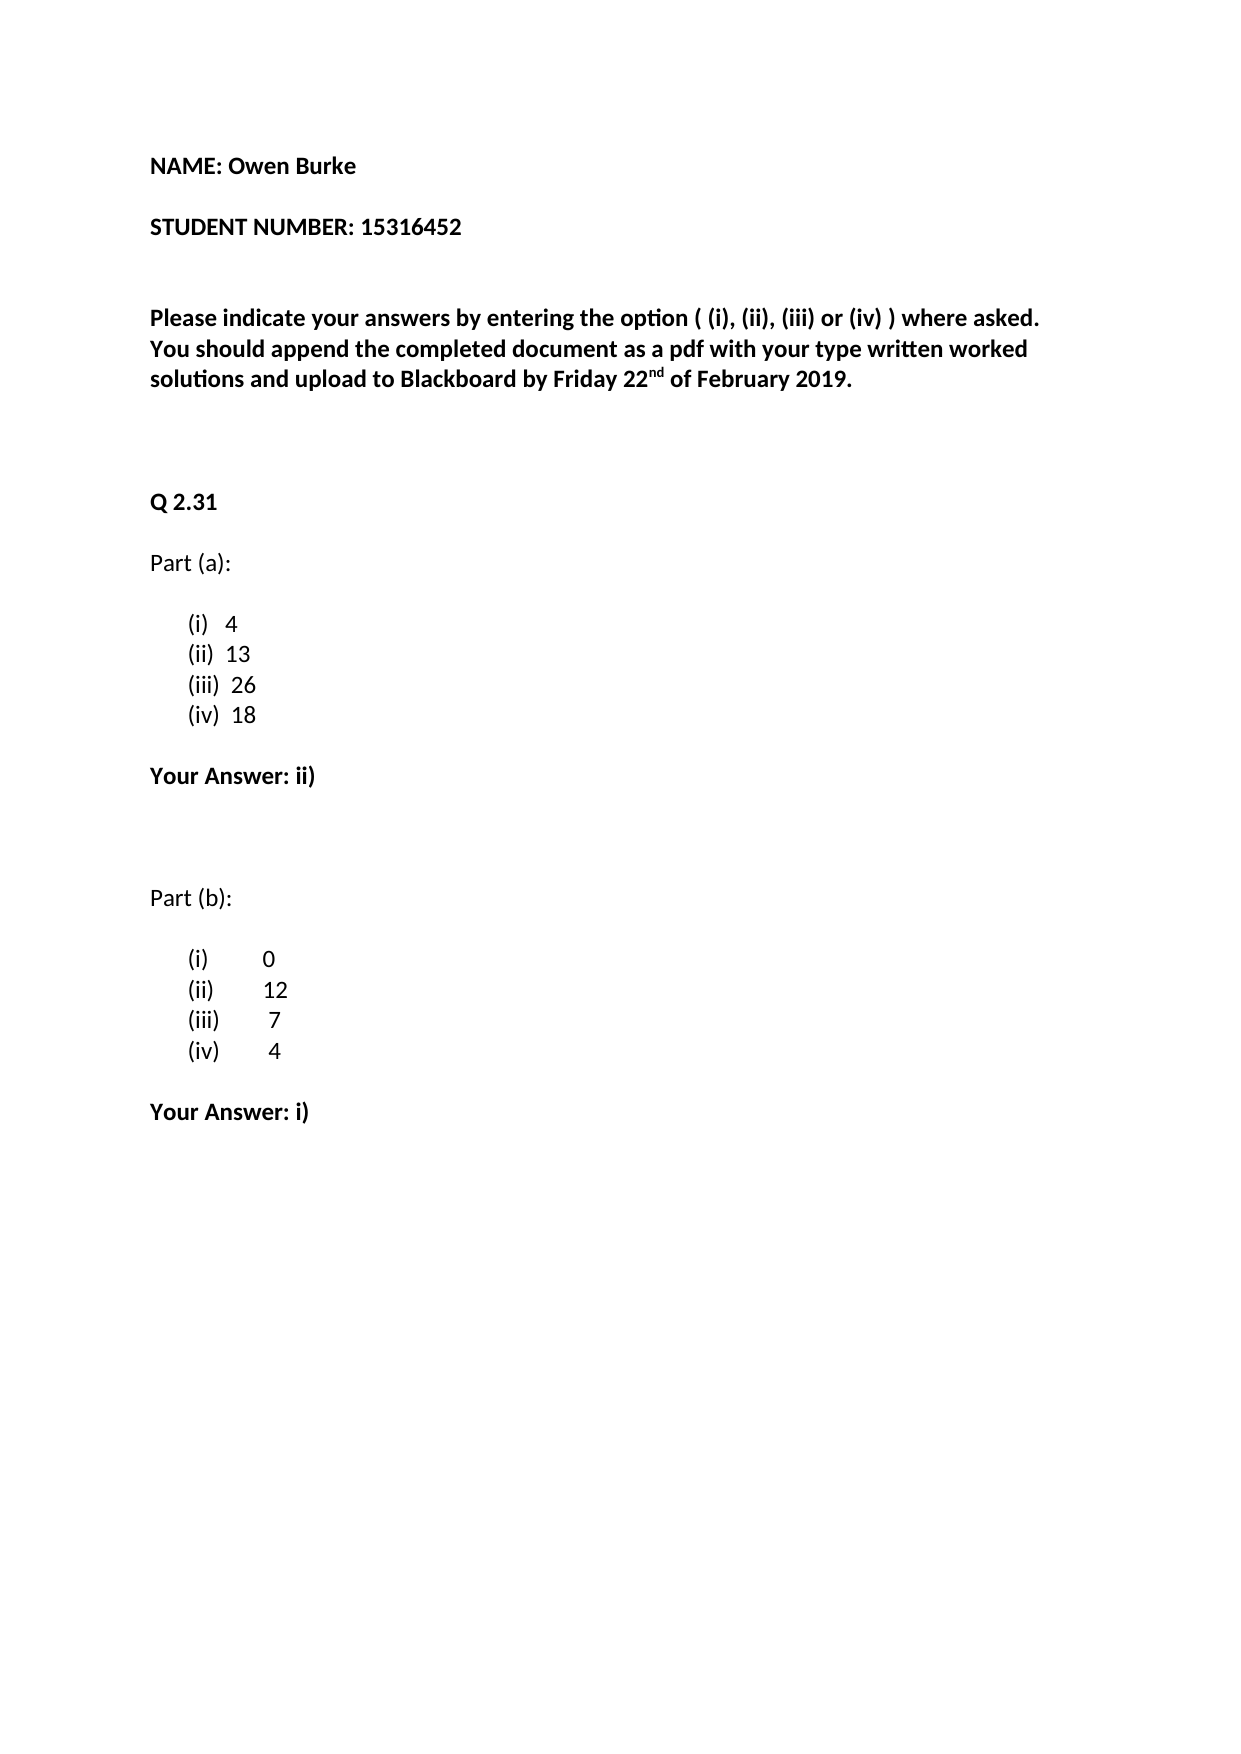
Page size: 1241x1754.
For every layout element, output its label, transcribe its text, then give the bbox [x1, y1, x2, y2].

list 4 [187, 1035, 1090, 1066]
text Your Answer: i) [150, 1096, 1090, 1127]
list 12 [187, 974, 1090, 1004]
text Q 2.31 [150, 486, 1090, 516]
text Part (b): [150, 882, 1090, 913]
text You should append the completed document as a pdf with your type written worked solutions and upload to Blackboard by Friday 22nd of February 2019. [150, 333, 1090, 394]
list 0 [187, 943, 1090, 974]
list 26 [187, 669, 1090, 699]
text Your Answer: ii) [150, 760, 1090, 791]
text Part (a): [150, 547, 1090, 577]
list 4 [187, 608, 1090, 638]
list 7 [187, 1004, 1090, 1035]
text Please indicate your answers by entering the option ( (i), (ii), (iii) or (iv) ) where asked. [150, 303, 1090, 333]
text STUDENT NUMBER: 15316452 [150, 211, 1090, 242]
text NAME: Owen Burke [150, 150, 1090, 181]
list 13 [187, 638, 1090, 669]
list 18 [187, 699, 1090, 730]
